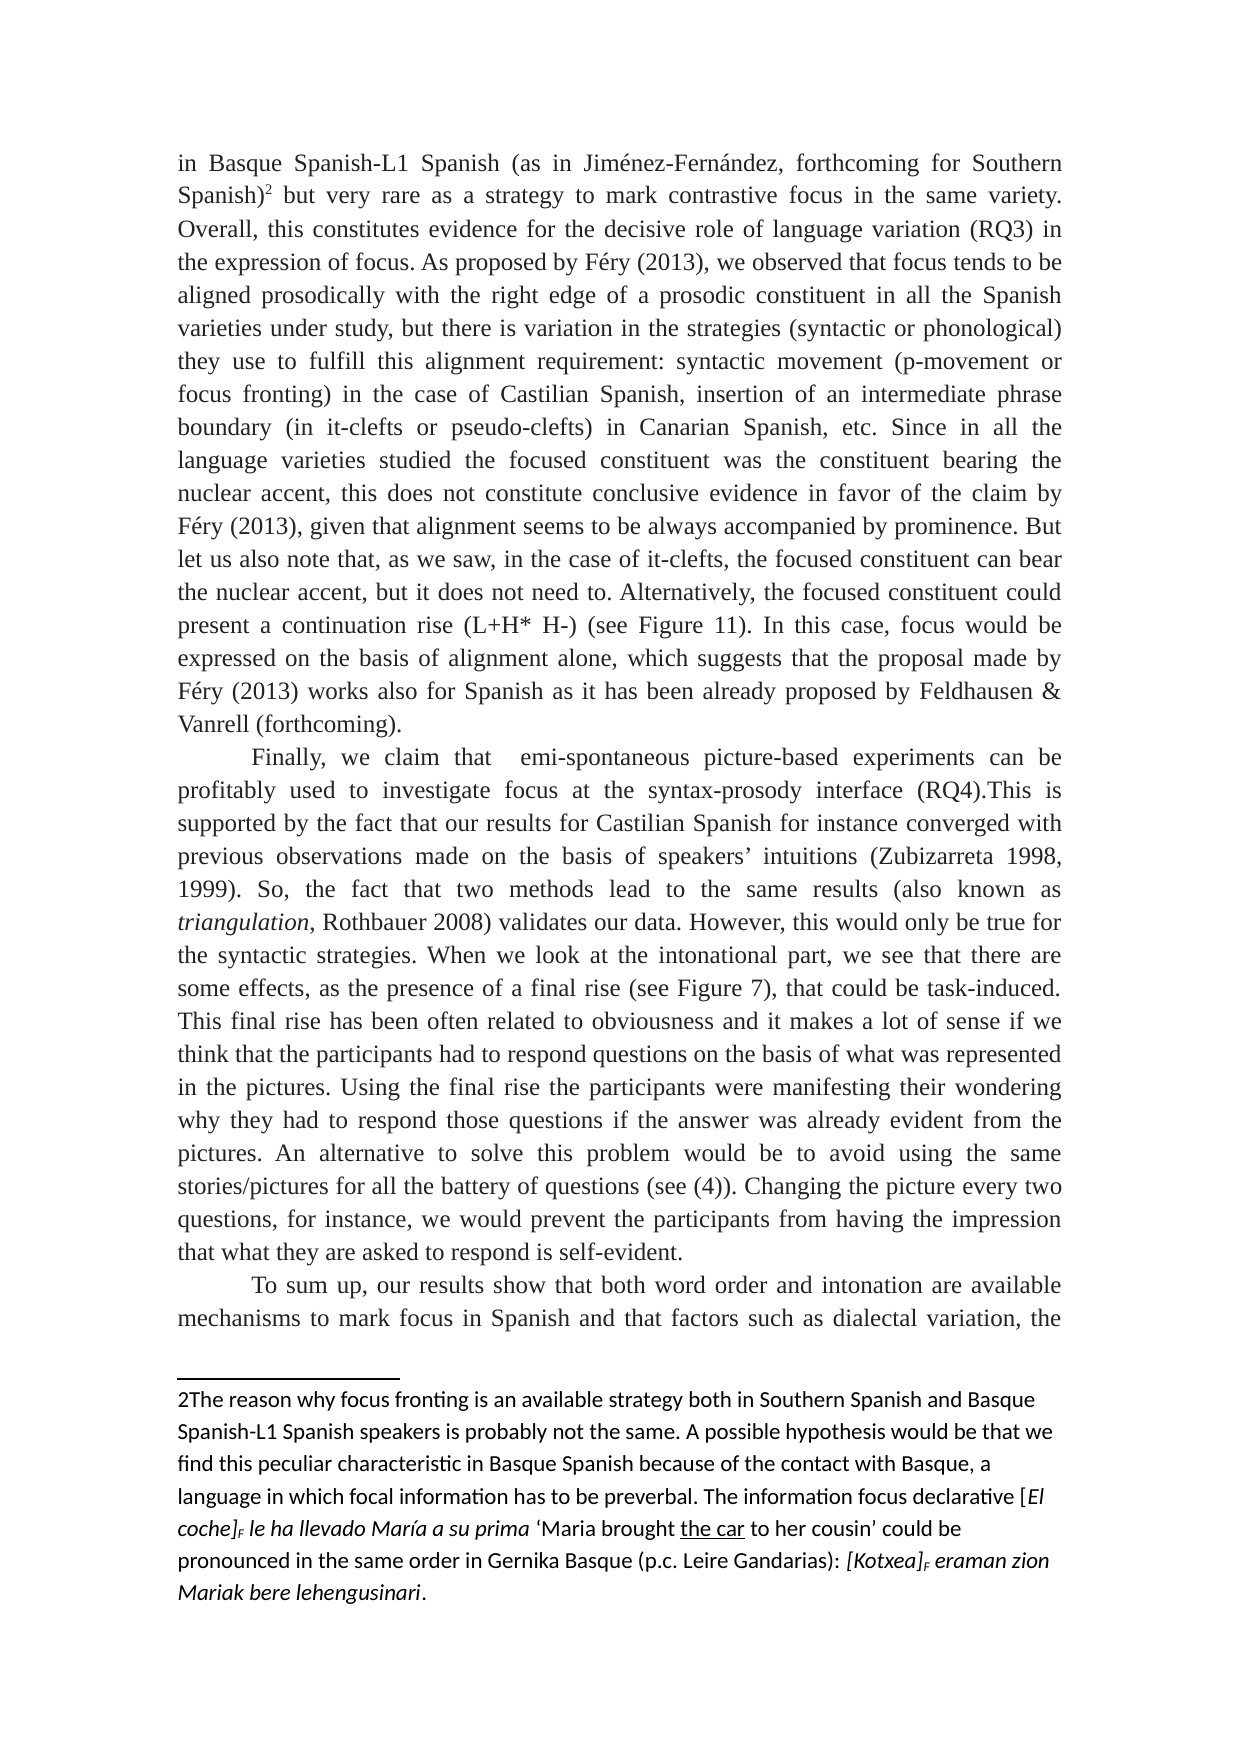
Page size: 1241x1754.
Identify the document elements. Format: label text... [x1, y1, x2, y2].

text To sum up, our results show that both word order and intonation are available mechanisms to mark focus in Spanish and that factors such as dialectal variation, the [177, 1270, 1063, 1332]
text The reason why focus fronting is an available strategy both in Southern Spanish and Basque Spanish-L1 Spanish speakers is probably not the same. A possible hypothesis would be that we find this peculiar characteristic in Basque Spanish because of the contact with Basque, a language in which focal information has to be preverbal. The information focus declarative [El coche]F le ha llevado María a su prima ‘Maria brought the car to her cousin’ could be pronounced in the same order in Gernika Basque (p.c. Leire Gandarias): [Kotxea]F eraman zion Mariak bere lehengusinari. [177, 1385, 1063, 1606]
text Finally, we claim that emi-spontaneous picture-based experiments can be profitably used to investigate focus at the syntax-prosody interface (RQ4).This is supported by the fact that our results for Castilian Spanish for instance converged with previous observations made on the basis of speakers’ intuitions (Zubizarreta 1998, 1999). So, the fact that two methods lead to the same results (also known as triangulation, Rothbauer 2008) validates our data. However, this would only be true for the syntactic strategies. When we look at the intonational part, we see that there are some effects, as the presence of a final rise (see Figure 7), that could be task-induced. This final rise has been often related to obviousness and it makes a lot of sense if we think that the participants had to respond questions on the basis of what was represented in the pictures. Using the final rise the participants were manifesting their wondering why they had to respond those questions if the answer was already evident from the pictures. An alternative to solve this problem would be to avoid using the same stories/pictures for all the battery of questions (see (4)). Changing the picture every two questions, for instance, we would prevent the participants from having the impression that what they are asked to respond is self-evident. [177, 742, 1063, 1266]
text in Basque Spanish-L1 Spanish (as in Jiménez-Fernández, forthcoming for Southern Spanish) but very rare as a strategy to mark contrastive focus in the same variety. Overall, this constitutes evidence for the decisive role of language variation (RQ3) in the expression of focus. As proposed by Féry (2013), we observed that focus tends to be aligned prosodically with the right edge of a prosodic constituent in all the Spanish varieties under study, but there is variation in the strategies (syntactic or phonological) they use to fulfill this alignment requirement: syntactic movement (p-movement or focus fronting) in the case of Castilian Spanish, insertion of an intermediate phrase boundary (in it-clefts or pseudo-clefts) in Canarian Spanish, etc. Since in all the language varieties studied the focused constituent was the constituent bearing the nuclear accent, this does not constitute conclusive evidence in favor of the claim by Féry (2013), given that alignment seems to be always accompanied by prominence. But let us also note that, as we saw, in the case of it-clefts, the focused constituent can bear the nuclear accent, but it does not need to. Alternatively, the focused constituent could present a continuation rise (L+H* H-) (see Figure 11). In this case, focus would be expressed on the basis of alignment alone, which suggests that the proposal made by Féry (2013) works also for Spanish as it has been already proposed by Feldhausen & Vanrell (forthcoming). [177, 148, 1063, 738]
